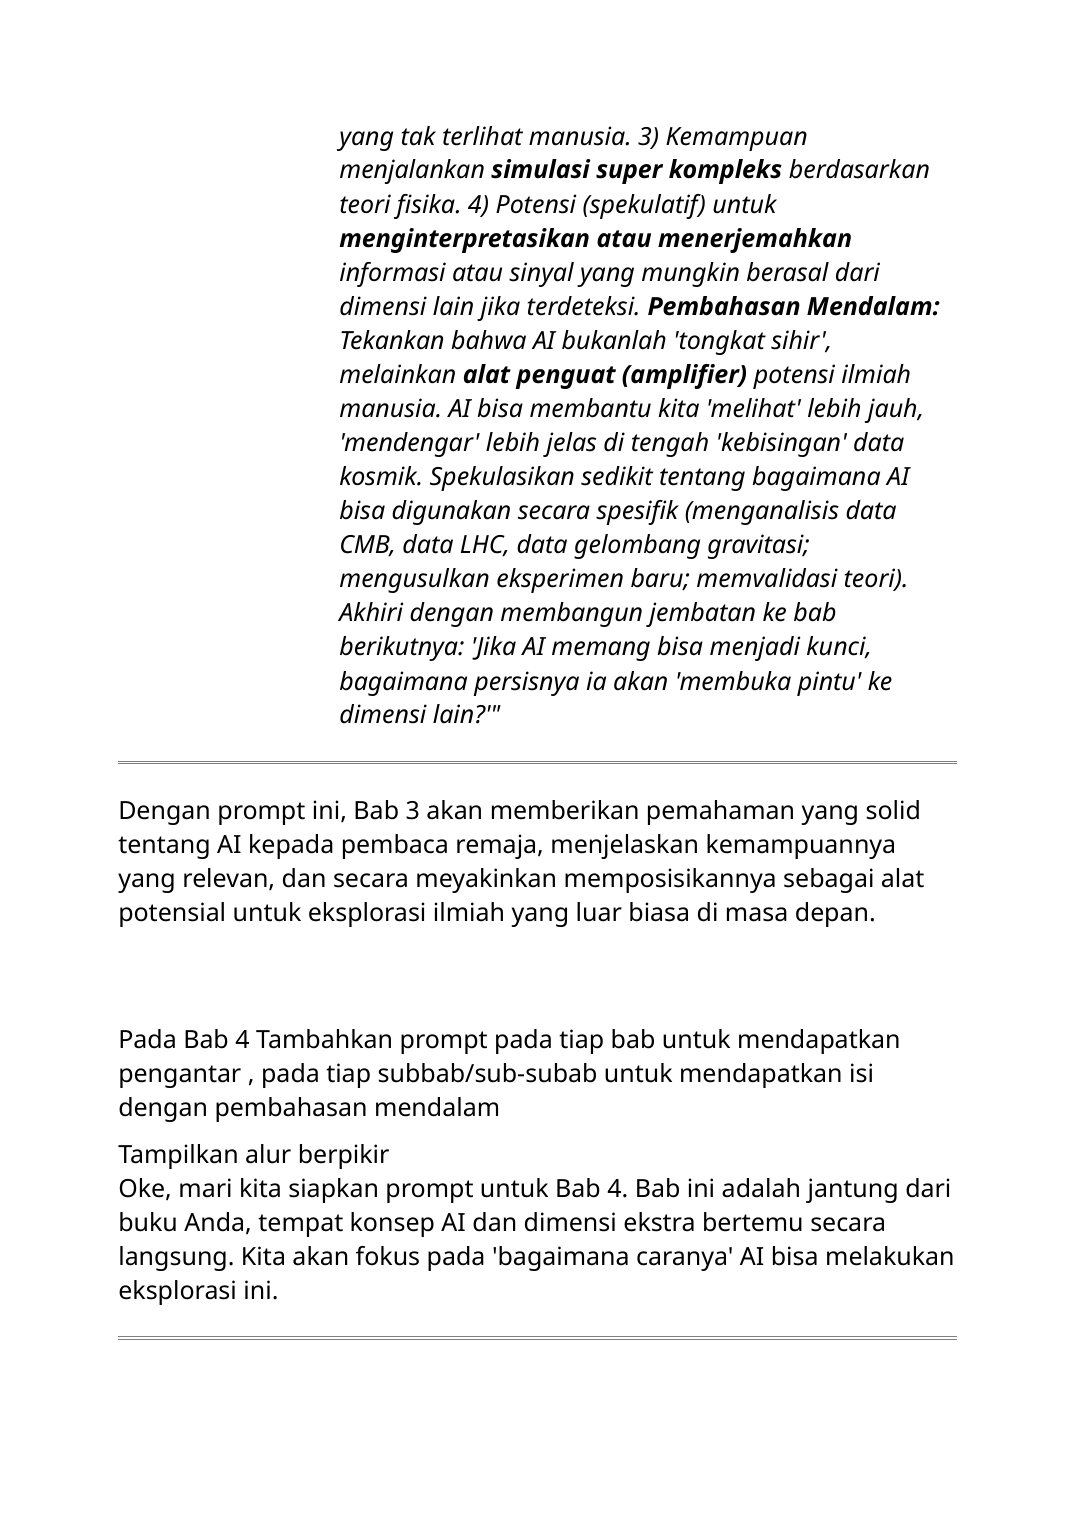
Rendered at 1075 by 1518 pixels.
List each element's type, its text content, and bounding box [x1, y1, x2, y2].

text Tampilkan alur berpikir [118, 1137, 957, 1171]
list yang tak terlihat manusia. 3) Kemampuan menjalankan simulasi super kompleks berdasarkan teori fisika. 4) Potensi (spekulatif) untuk menginterpretasikan atau menerjemahkan informasi atau sinyal yang mungkin berasal dari dimensi lain jika terdeteksi. Pembahasan Mendalam: Tekankan bahwa AI bukanlah 'tongkat sihir', melainkan alat penguat (amplifier) potensi ilmiah manusia. AI bisa membantu kita 'melihat' lebih jauh, 'mendengar' lebih jelas di tengah 'kebisingan' data kosmik. Spekulasikan sedikit tentang bagaimana AI bisa digunakan secara spesifik (menganalisis data CMB, data LHC, data gelombang gravitasi; mengusulkan eksperimen baru; memvalidasi teori). Akhiri dengan membangun jembatan ke bab berikutnya: 'Jika AI memang bisa menjadi kunci, bagaimana persisnya ia akan 'membuka pintu' ke dimensi lain?'" [309, 118, 957, 731]
text Oke, mari kita siapkan prompt untuk Bab 4. Bab ini adalah jantung dari buku Anda, tempat konsep AI dan dimensi ekstra bertemu secara langsung. Kita akan fokus pada 'bagaimana caranya' AI bisa melakukan eksplorasi ini. [118, 1171, 957, 1307]
text Pada Bab 4 Tambahkan prompt pada tiap bab untuk mendapatkan pengantar , pada tiap subbab/sub-subab untuk mendapatkan isi dengan pembahasan mendalam [118, 1022, 957, 1124]
text Dengan prompt ini, Bab 3 akan memberikan pemahaman yang solid tentang AI kepada pembaca remaja, menjelaskan kemampuannya yang relevan, dan secara meyakinkan memposisikannya sebagai alat potensial untuk eksplorasi ilmiah yang luar biasa di masa depan. [118, 793, 957, 929]
